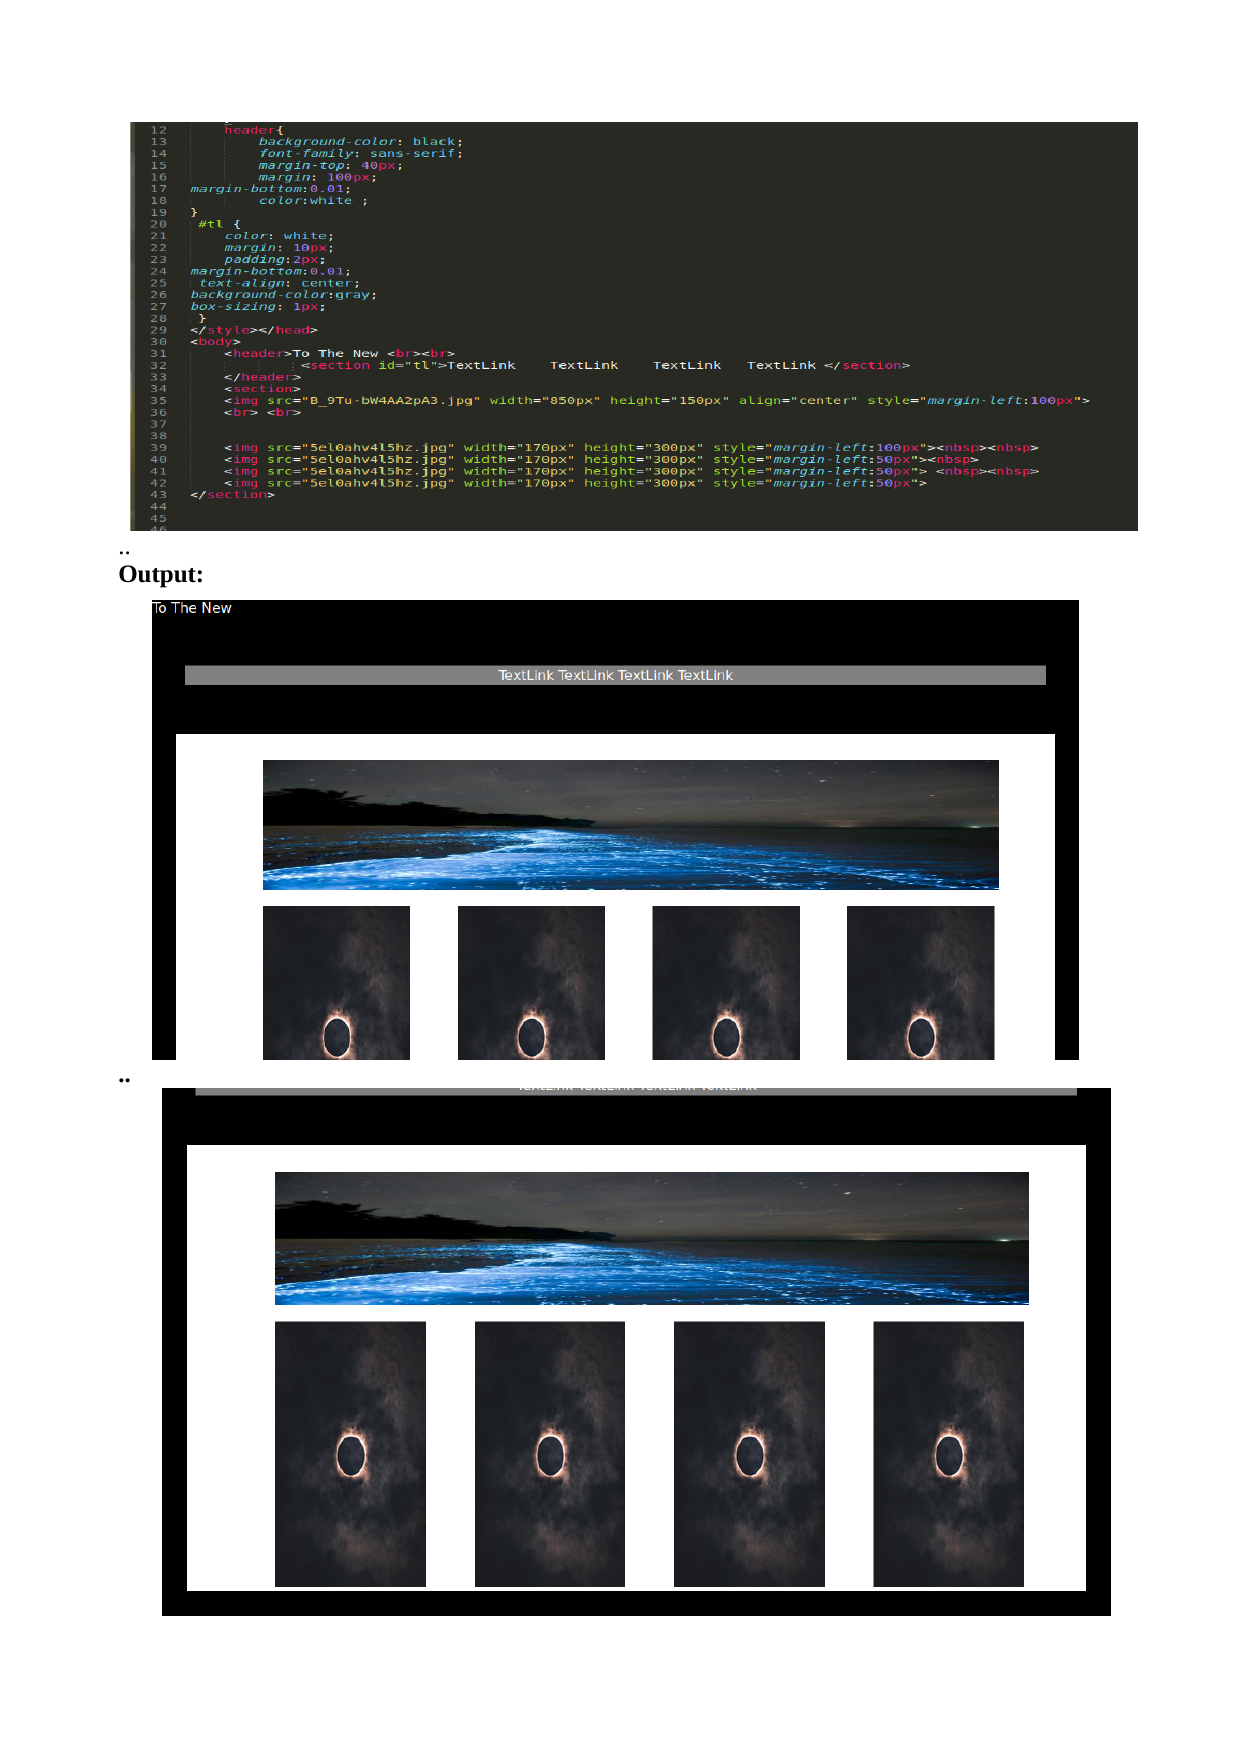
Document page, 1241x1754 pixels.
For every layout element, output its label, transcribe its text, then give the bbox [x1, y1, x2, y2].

text .. [118, 1060, 1122, 1088]
text Output: [118, 559, 1122, 588]
picture [130, 122, 1138, 531]
text .. [118, 118, 1122, 559]
picture [118, 588, 1123, 1060]
picture [118, 1088, 1123, 1632]
